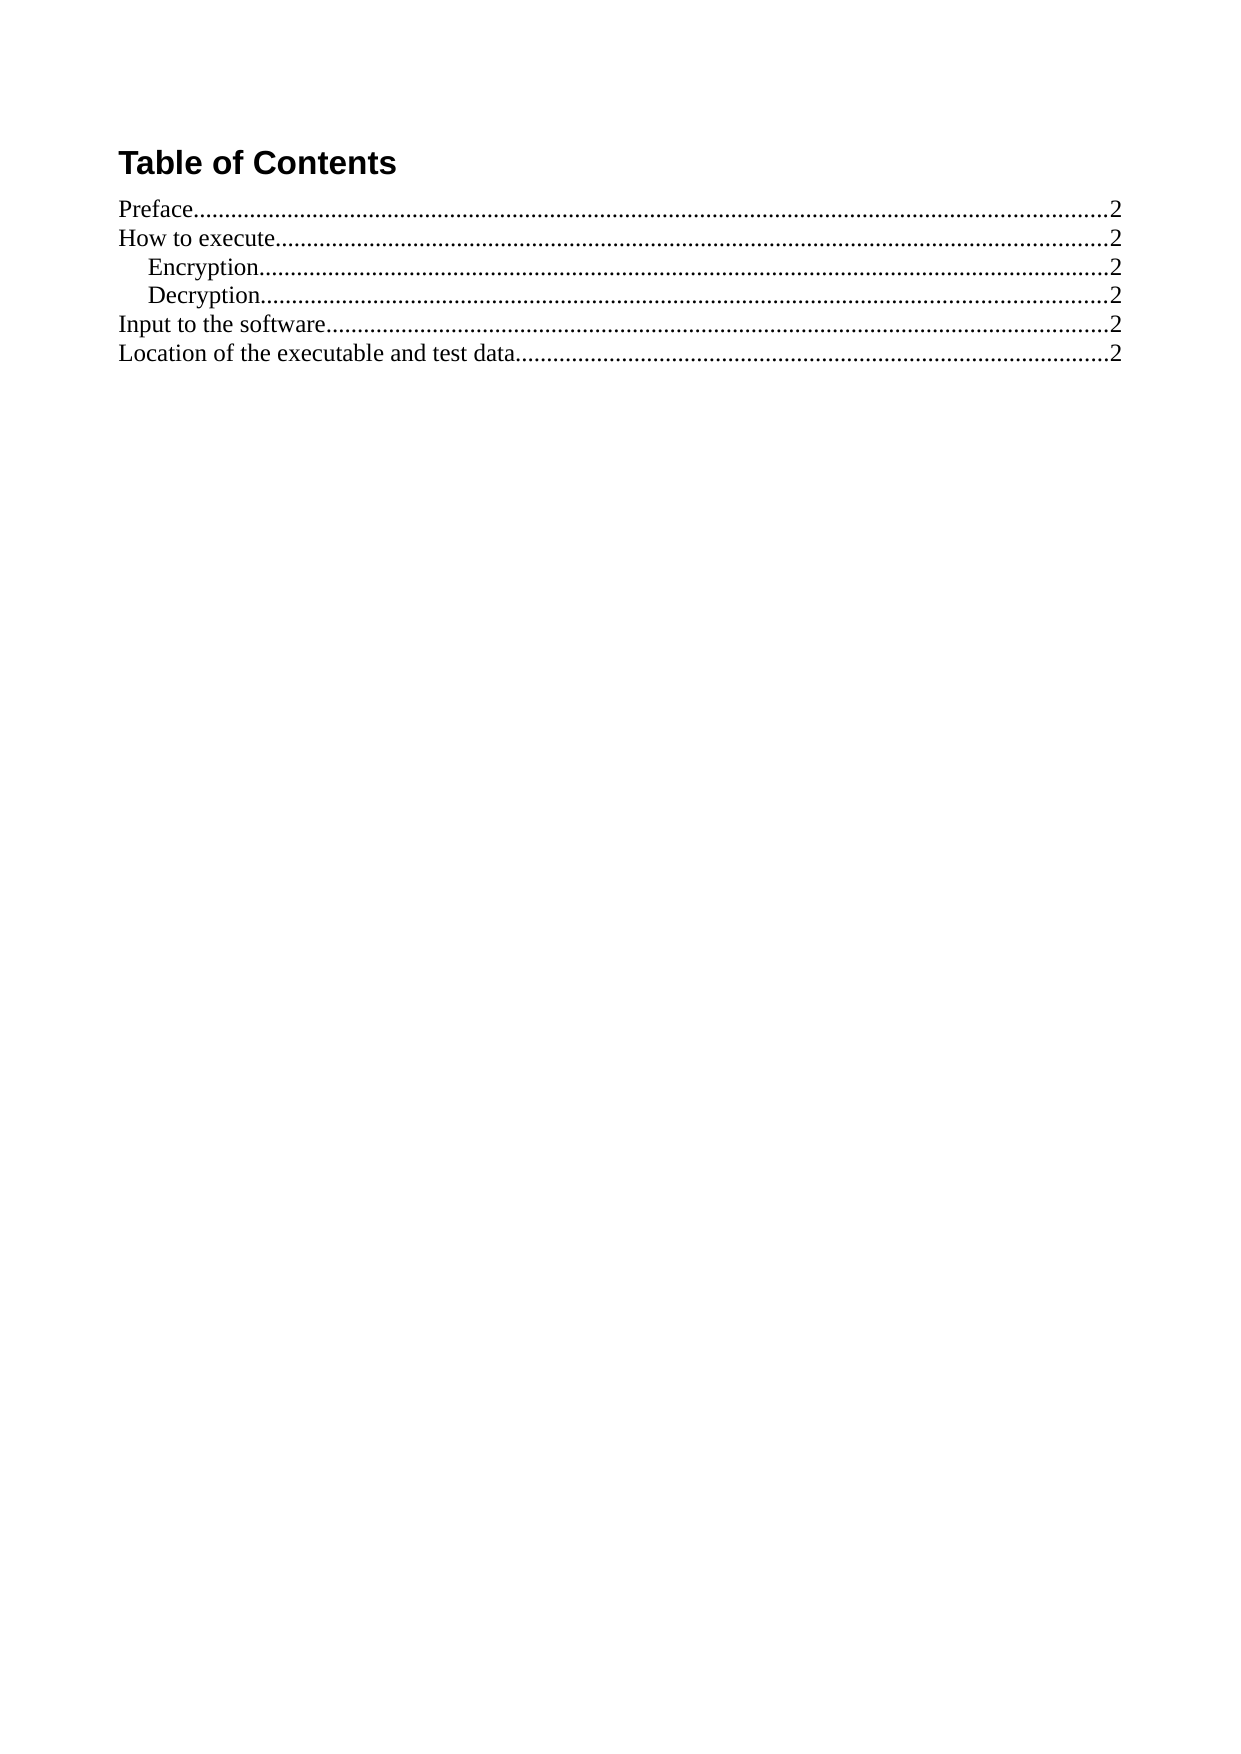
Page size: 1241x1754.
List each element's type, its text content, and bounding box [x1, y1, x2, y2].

text Encryption 2 [148, 252, 1122, 280]
text Location of the executable and test data 2 [118, 338, 1122, 367]
subtitle Table of Contents [118, 143, 1122, 182]
text Decryption 2 [148, 280, 1122, 309]
text How to execute 2 [118, 223, 1122, 252]
text Preface 2 [118, 194, 1122, 223]
text Input to the software 2 [118, 309, 1122, 338]
